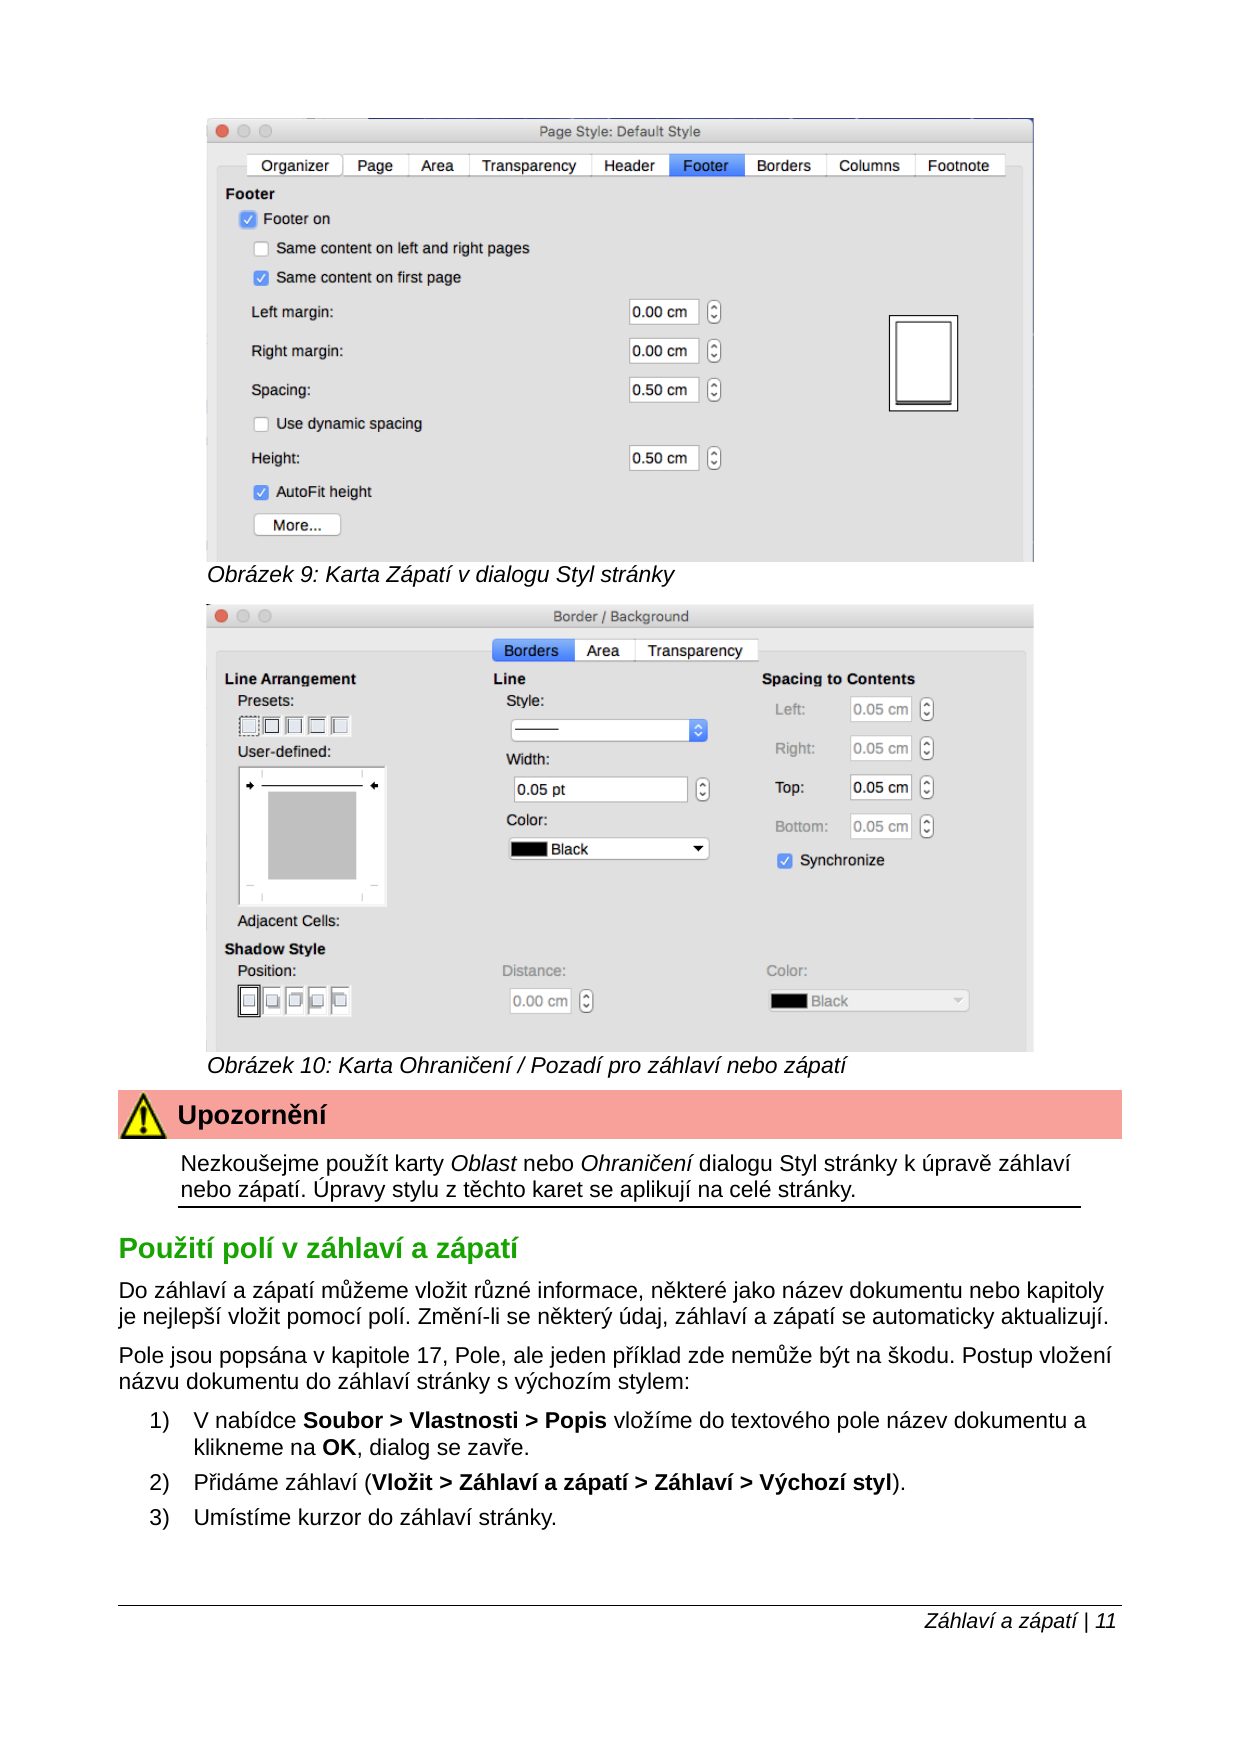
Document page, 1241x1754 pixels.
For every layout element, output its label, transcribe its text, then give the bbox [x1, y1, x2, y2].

list V nabídce Soubor > Vlastnosti > Popis vložíme do textového pole název dokumentu a klikneme na OK, dialog se zavře. [170, 1407, 1122, 1460]
subtitle Upozornění [118, 1090, 1122, 1139]
list Přidáme záhlaví (Vložit > Záhlaví a zápatí > Záhlaví > Výchozí styl). [170, 1469, 1122, 1495]
text Do záhlaví a zápatí můžeme vložit různé informace, některé jako název dokumentu nebo kapitoly je nejlepší vložit pomocí polí. Změní-li se některý údaj, záhlaví a zápatí se automaticky aktualizují. [118, 1277, 1122, 1329]
picture [119, 1091, 167, 1139]
picture [206, 118, 1034, 562]
list Pole jsou popsána v kapitole 17, Pole, ale jeden příklad zde nemůže být na škodu. Postup vložení názvu dokumentu do záhlaví stránky s výchozím stylem: [118, 1342, 1122, 1395]
text Obrázek 9: Karta Zápatí v dialogu Styl stránky [207, 562, 1033, 588]
list Umístíme kurzor do záhlaví stránky. [170, 1504, 1122, 1530]
picture [206, 604, 1034, 1052]
text Nezkoušejme použít karty Oblast nebo Ohraničení dialogu Styl stránky k úpravě záhlaví nebo zápatí. Úpravy stylu z těchto karet se aplikují na celé stránky. [177, 1147, 1081, 1208]
subtitle Použití polí v záhlaví a zápatí [118, 1231, 1122, 1265]
text Obrázek 10: Karta Ohraničení / Pozadí pro záhlaví nebo zápatí [207, 1052, 1033, 1078]
